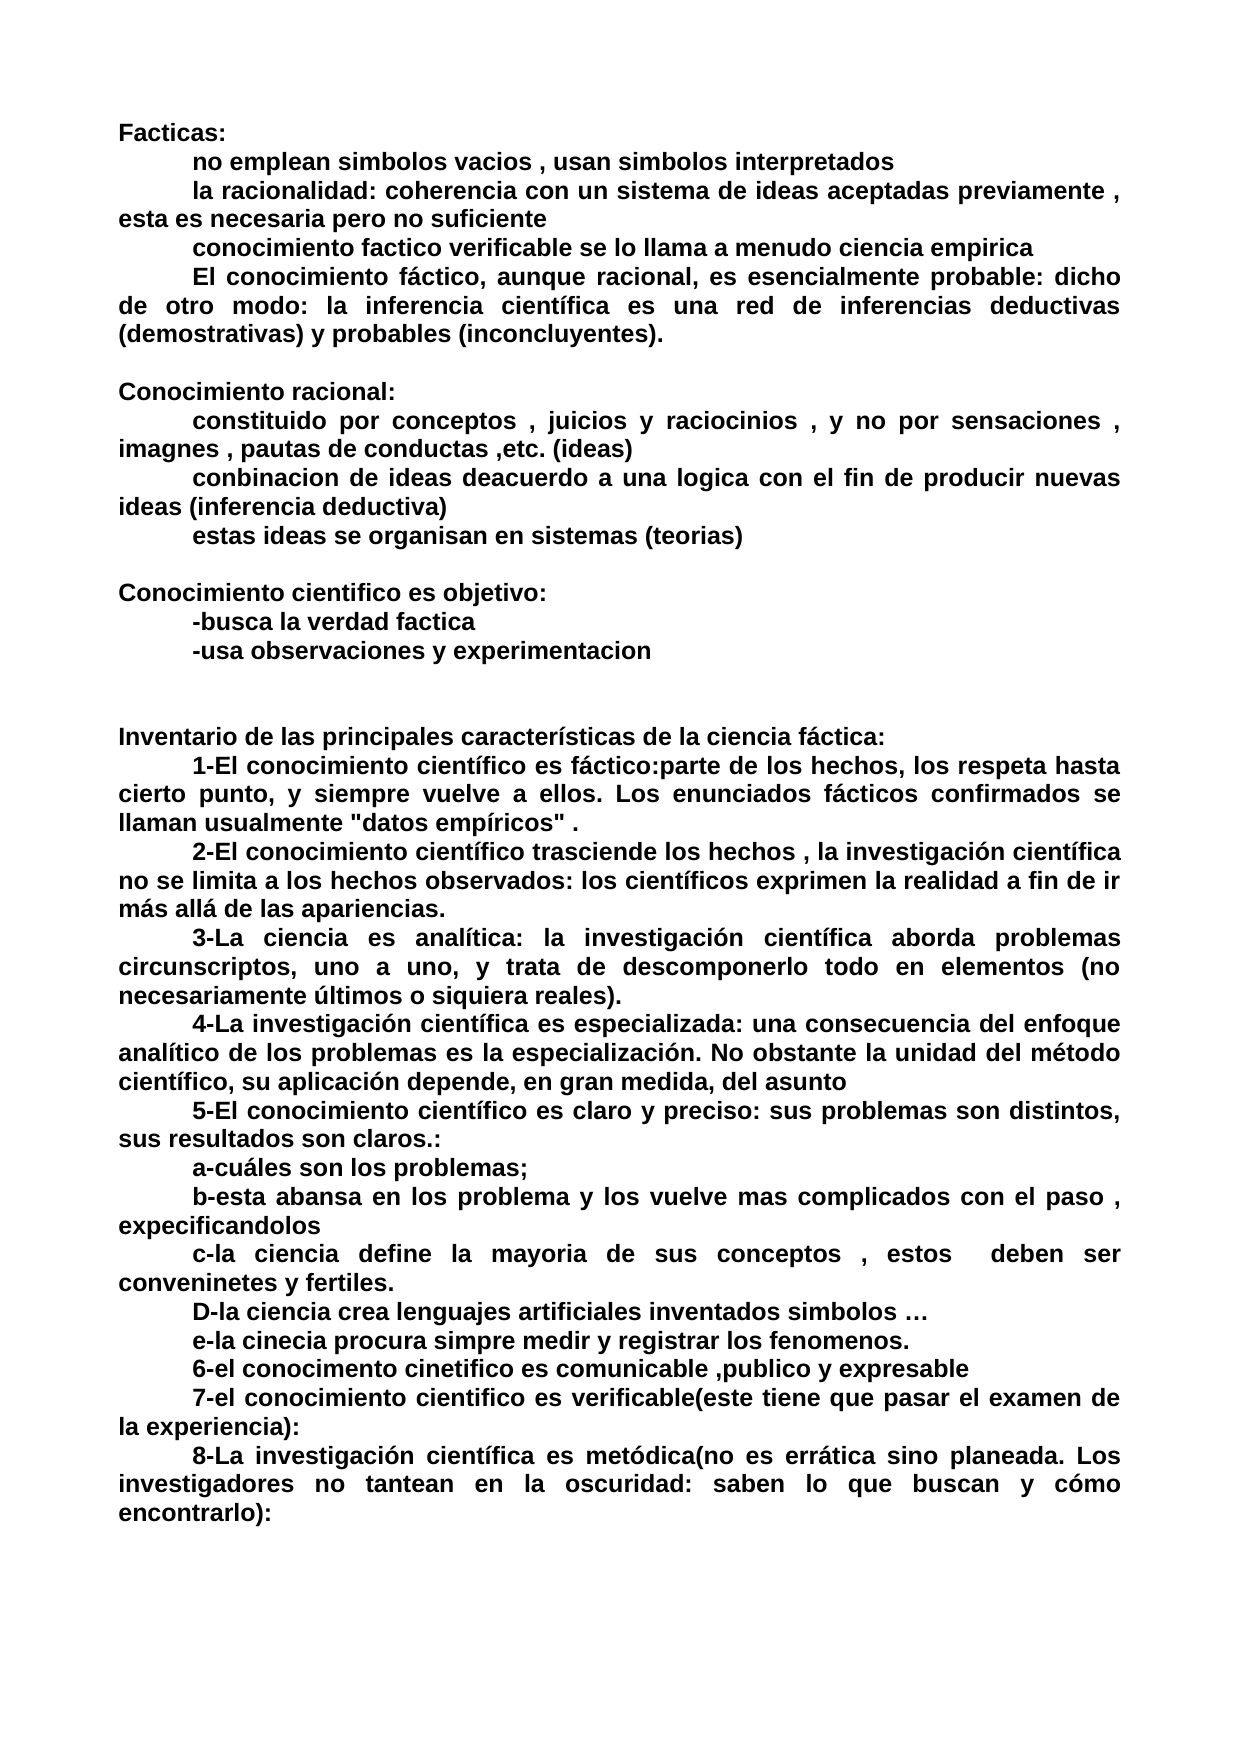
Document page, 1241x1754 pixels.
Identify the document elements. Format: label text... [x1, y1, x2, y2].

text c-la ciencia define la mayoria de sus conceptos , estos deben ser conveninetes y fertiles. [118, 1239, 1122, 1297]
text 8-La investigación científica es metódica(no es errática sino planeada. Los investigadores no tantean en la oscuridad: saben lo que buscan y cómo encontrarlo): [118, 1441, 1122, 1527]
text -usa observaciones y experimentacion [118, 636, 1122, 664]
text D-la ciencia crea lenguajes artificiales inventados simbolos … [118, 1297, 1122, 1326]
text 6-el conocimento cinetifico es comunicable ,publico y expresable [118, 1354, 1122, 1383]
text 4-La investigación científica es especializada: una consecuencia del enfoque analítico de los problemas es la especialización. No obstante la unidad del método científico, su aplicación depende, en gran medida, del asunto [118, 1009, 1122, 1096]
text e-la cinecia procura simpre medir y registrar los fenomenos. [118, 1326, 1122, 1354]
text Conocimiento racional: [118, 377, 1122, 406]
text 3-La ciencia es analítica: la investigación científica aborda problemas circunscriptos, uno a uno, y trata de descomponerlo todo en elementos (no necesariamente últimos o siquiera reales). [118, 923, 1122, 1009]
text 5-El conocimiento científico es claro y preciso: sus problemas son distintos, sus resultados son claros.: [118, 1096, 1122, 1153]
text conbinacion de ideas deacuerdo a una logica con el fin de producir nuevas ideas (inferencia deductiva) [118, 463, 1122, 521]
text conocimiento factico verificable se lo llama a menudo ciencia empirica [118, 233, 1122, 262]
text constituido por conceptos , juicios y raciocinios , y no por sensaciones , imagnes , pautas de conductas ,etc. (ideas) [118, 406, 1122, 463]
text no emplean simbolos vacios , usan simbolos interpretados [118, 147, 1122, 176]
text b-esta abansa en los problema y los vuelve mas complicados con el paso , expecificandolos [118, 1182, 1122, 1239]
text El conocimiento fáctico, aunque racional, es esencialmente probable: dicho de otro modo: la inferencia científica es una red de inferencias deductivas (demostrativas) y probables (inconcluyentes). [118, 262, 1122, 348]
text Facticas: [118, 118, 1122, 147]
text Conocimiento cientifico es objetivo: [118, 578, 1122, 607]
text 7-el conocimiento cientifico es verificable(este tiene que pasar el examen de la experiencia): [118, 1383, 1122, 1441]
text -busca la verdad factica [118, 607, 1122, 636]
text 2-El conocimiento científico trasciende los hechos , la investigación científica no se limita a los hechos observados: los científicos exprimen la realidad a fin de ir más allá de las apariencias. [118, 837, 1122, 923]
text 1-El conocimiento científico es fáctico:parte de los hechos, los respeta hasta cierto punto, y siempre vuelve a ellos. Los enunciados fácticos confirmados se llaman usualmente "datos empíricos" . [118, 751, 1122, 837]
text Inventario de las principales características de la ciencia fáctica: [118, 722, 1122, 751]
text estas ideas se organisan en sistemas (teorias) [118, 521, 1122, 549]
text la racionalidad: coherencia con un sistema de ideas aceptadas previamente , esta es necesaria pero no suficiente [118, 176, 1122, 233]
text a-cuáles son los problemas; [118, 1153, 1122, 1182]
